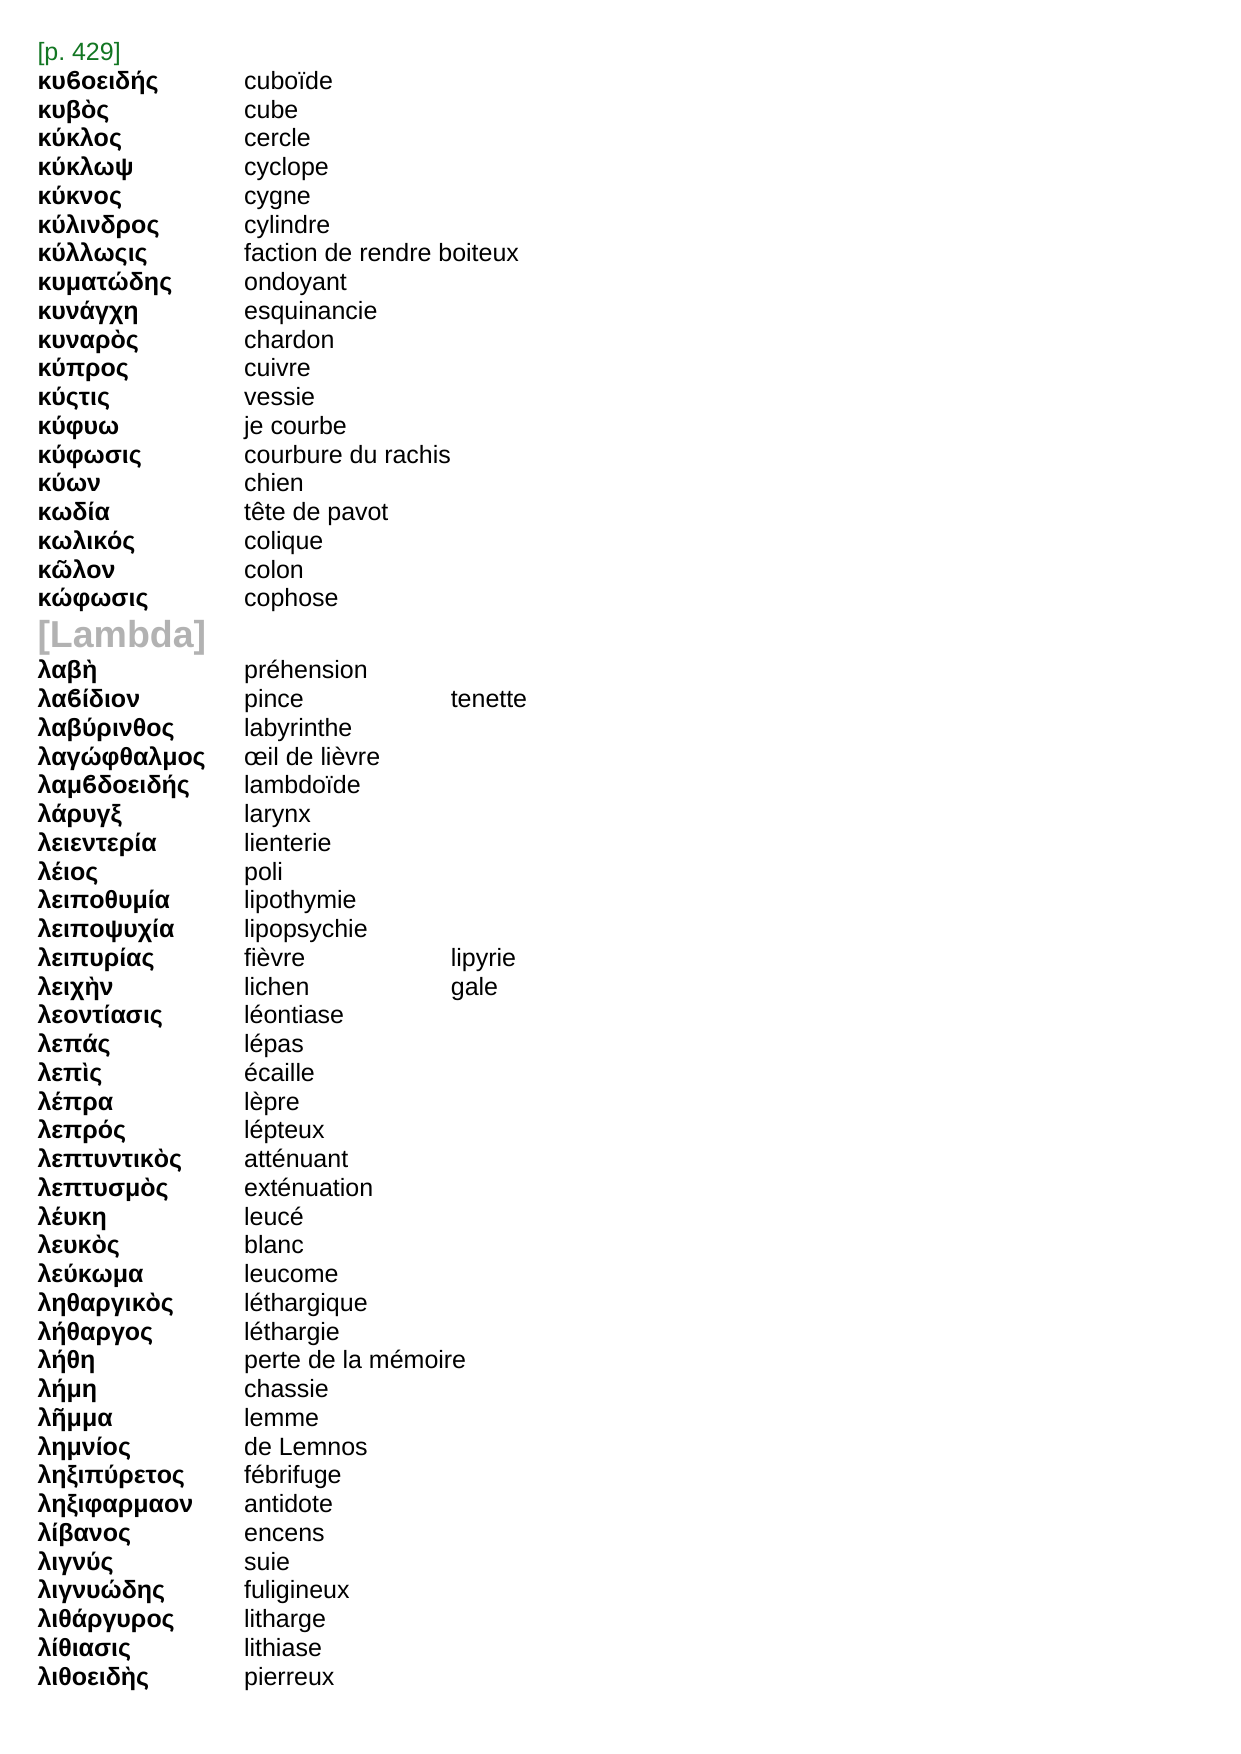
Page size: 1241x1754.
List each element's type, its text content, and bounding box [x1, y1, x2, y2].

text κυνάγχη esquinancie [37, 296, 1203, 325]
text κώφωσις cophose [37, 583, 1203, 612]
text λειχὴν lichen gale [37, 972, 1203, 1000]
text λειπυρίας fièvre lipyrie [37, 943, 1203, 972]
text ληξιφαρμαoν antidote [37, 1489, 1203, 1518]
text λήθαργος léthargie [37, 1317, 1203, 1345]
text κύφωσις courbure du rachis [37, 440, 1203, 468]
text κυβὸς cube [37, 95, 1203, 123]
text λιγνυώδης fuligineux [37, 1575, 1203, 1604]
text λεοντίασις léontiase [37, 1000, 1203, 1029]
text λειποψυχία lipopsychie [37, 914, 1203, 943]
text κύκνος cygne [37, 181, 1203, 210]
text ληξιπύρετος fébrifuge [37, 1460, 1203, 1489]
text κύλλωςις faction de rendre boiteux [37, 238, 1203, 267]
text λιθοειδὴς pierreux [37, 1662, 1203, 1690]
text λάρυγξ larynx [37, 799, 1203, 828]
subtitle [Lambda] [37, 612, 1203, 655]
text κύλινδρος cylindre [37, 210, 1203, 238]
text λέπρα lèpre [37, 1087, 1203, 1115]
text κύπρος cuivre [37, 353, 1203, 382]
text κυματώδης ondoyant [37, 267, 1203, 296]
text κυϐοειδής cuboïde [37, 66, 1203, 95]
text λίθιασις lithiase [37, 1633, 1203, 1662]
text κῶλον colon [37, 555, 1203, 583]
text [p. 429] [37, 37, 1203, 66]
text κύκλωψ cyclope [37, 152, 1203, 181]
text λεπὶς écaille [37, 1058, 1203, 1087]
text λειεντερία lienterie [37, 828, 1203, 857]
text λαβύρινθος labyrinthe [37, 713, 1203, 742]
text λεπτυσμὸς exténuation [37, 1173, 1203, 1202]
text κυναρὸς chardon [37, 325, 1203, 353]
text λαμϐδοειδής lambdoïde [37, 770, 1203, 799]
text λήθη perte de la mémoire [37, 1345, 1203, 1374]
text λαγώφθαλμος œil de lièvre [37, 742, 1203, 770]
text λαβὴ préhension [37, 655, 1203, 684]
text λευκὸς blanc [37, 1230, 1203, 1259]
text λῆμμα lemme [37, 1403, 1203, 1432]
text λιγνύς suie [37, 1547, 1203, 1575]
text κύςτις vessie [37, 382, 1203, 411]
text λέιος poli [37, 857, 1203, 885]
text λεπρός lépteux [37, 1115, 1203, 1144]
text λέυκη leucé [37, 1202, 1203, 1230]
text λειποθυμία lipothymie [37, 885, 1203, 914]
text κωδία tête de pavot [37, 497, 1203, 526]
text κύων chien [37, 468, 1203, 497]
text ληθαργικὸς léthargique [37, 1288, 1203, 1317]
text κωλικός colique [37, 526, 1203, 555]
text κύφυω je courbe [37, 411, 1203, 440]
text λεπάς lépas [37, 1029, 1203, 1058]
text κύκλος cercle [37, 123, 1203, 152]
text λεπτυντικὸς atténuant [37, 1144, 1203, 1173]
text λίβανος encens [37, 1518, 1203, 1547]
text λεύκωμα leucome [37, 1259, 1203, 1288]
text λημνίος de Lemnos [37, 1432, 1203, 1460]
text λήμη chassie [37, 1374, 1203, 1403]
text λαϐίδιον pince tenette [37, 684, 1203, 713]
text λιθάργυρος litharge [37, 1604, 1203, 1633]
